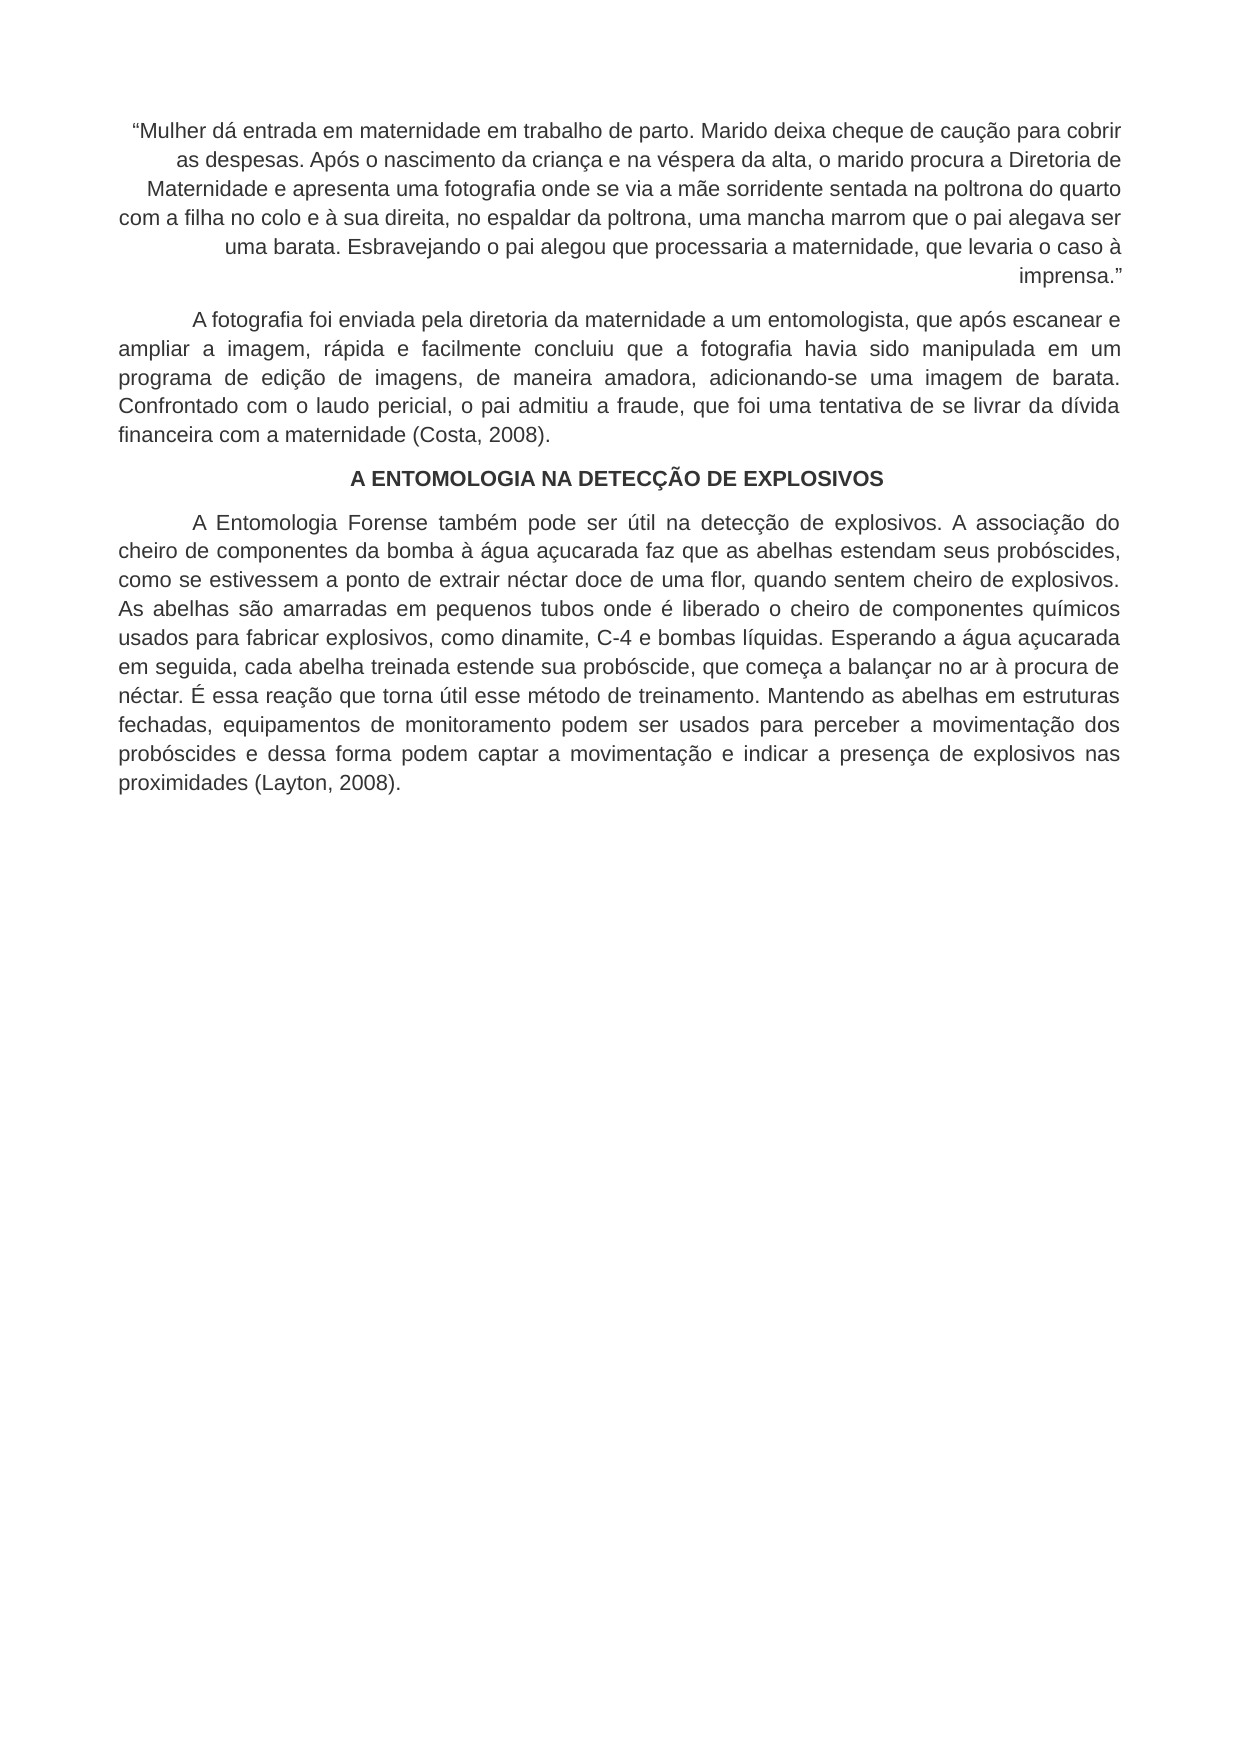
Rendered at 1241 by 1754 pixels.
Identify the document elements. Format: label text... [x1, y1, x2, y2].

text “Mulher dá entrada em maternidade em trabalho de parto. Marido deixa cheque de caução para cobrir as despesas. Após o nascimento da criança e na véspera da alta, o marido procura a Diretoria de Maternidade e apresenta uma fotografia onde se via a mãe sorridente sentada na poltrona do quarto com a filha no colo e à sua direita, no espaldar da poltrona, uma mancha marrom que o pai alegava ser uma barata. Esbravejando o pai alegou que processaria a maternidade, que levaria o caso à imprensa.” [118, 118, 1122, 288]
text A ENTOMOLOGIA NA DETECÇÃO DE EXPLOSIVOS [118, 466, 1122, 491]
text A fotografia foi enviada pela diretoria da maternidade a um entomologista, que após escanear e ampliar a imagem, rápida e facilmente concluiu que a fotografia havia sido manipulada em um programa de edição de imagens, de maneira amadora, adicionando-se uma imagem de barata. Confrontado com o laudo pericial, o pai admitiu a fraude, que foi uma tentativa de se livrar da dívida financeira com a maternidade (Costa, 2008). [118, 306, 1122, 447]
text A Entomologia Forense também pode ser útil na detecção de explosivos. A associação do cheiro de componentes da bomba à água açucarada faz que as abelhas estendam seus probóscides, como se estivessem a ponto de extrair néctar doce de uma flor, quando sentem cheiro de explosivos. As abelhas são amarradas em pequenos tubos onde é liberado o cheiro de componentes químicos usados para fabricar explosivos, como dinamite, C-4 e bombas líquidas. Esperando a água açucarada em seguida, cada abelha treinada estende sua probóscide, que começa a balançar no ar à procura de néctar. É essa reação que torna útil esse método de treinamento. Mantendo as abelhas em estruturas fechadas, equipamentos de monitoramento podem ser usados para perceber a movimentação dos probóscides e dessa forma podem captar a movimentação e indicar a presença de explosivos nas proximidades (Layton, 2008). [118, 509, 1122, 795]
